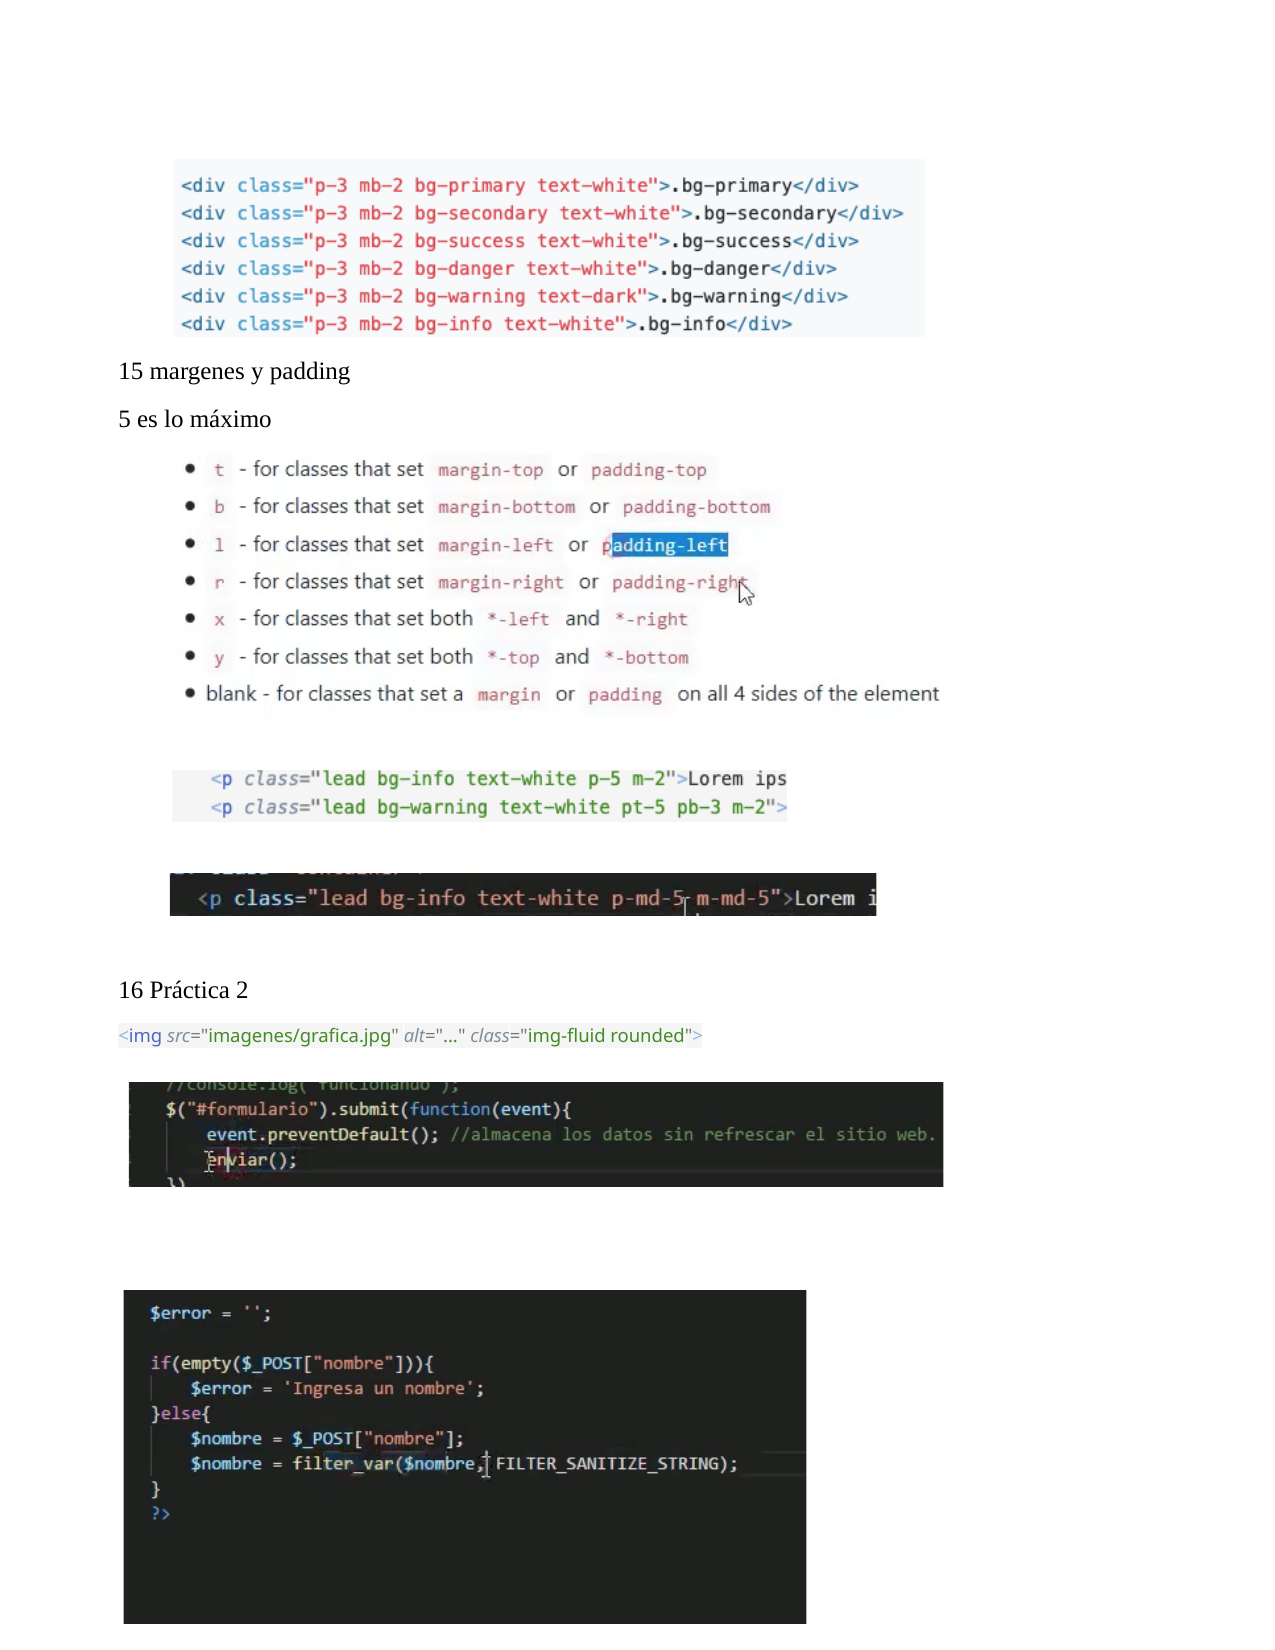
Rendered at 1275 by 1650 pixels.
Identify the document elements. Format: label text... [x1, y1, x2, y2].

picture [169, 873, 877, 916]
text <img src="imagenes/grafica.jpg" alt="..." class="img-fluid rounded"> [118, 1023, 1157, 1048]
text 15 margenes y padding [118, 356, 1157, 385]
picture [172, 770, 787, 822]
picture [128, 1082, 944, 1187]
picture [123, 1290, 807, 1624]
text 16 Práctica 2 [118, 975, 1157, 1004]
picture [173, 159, 926, 337]
picture [150, 451, 980, 718]
text 5 es lo máximo [118, 404, 1157, 432]
